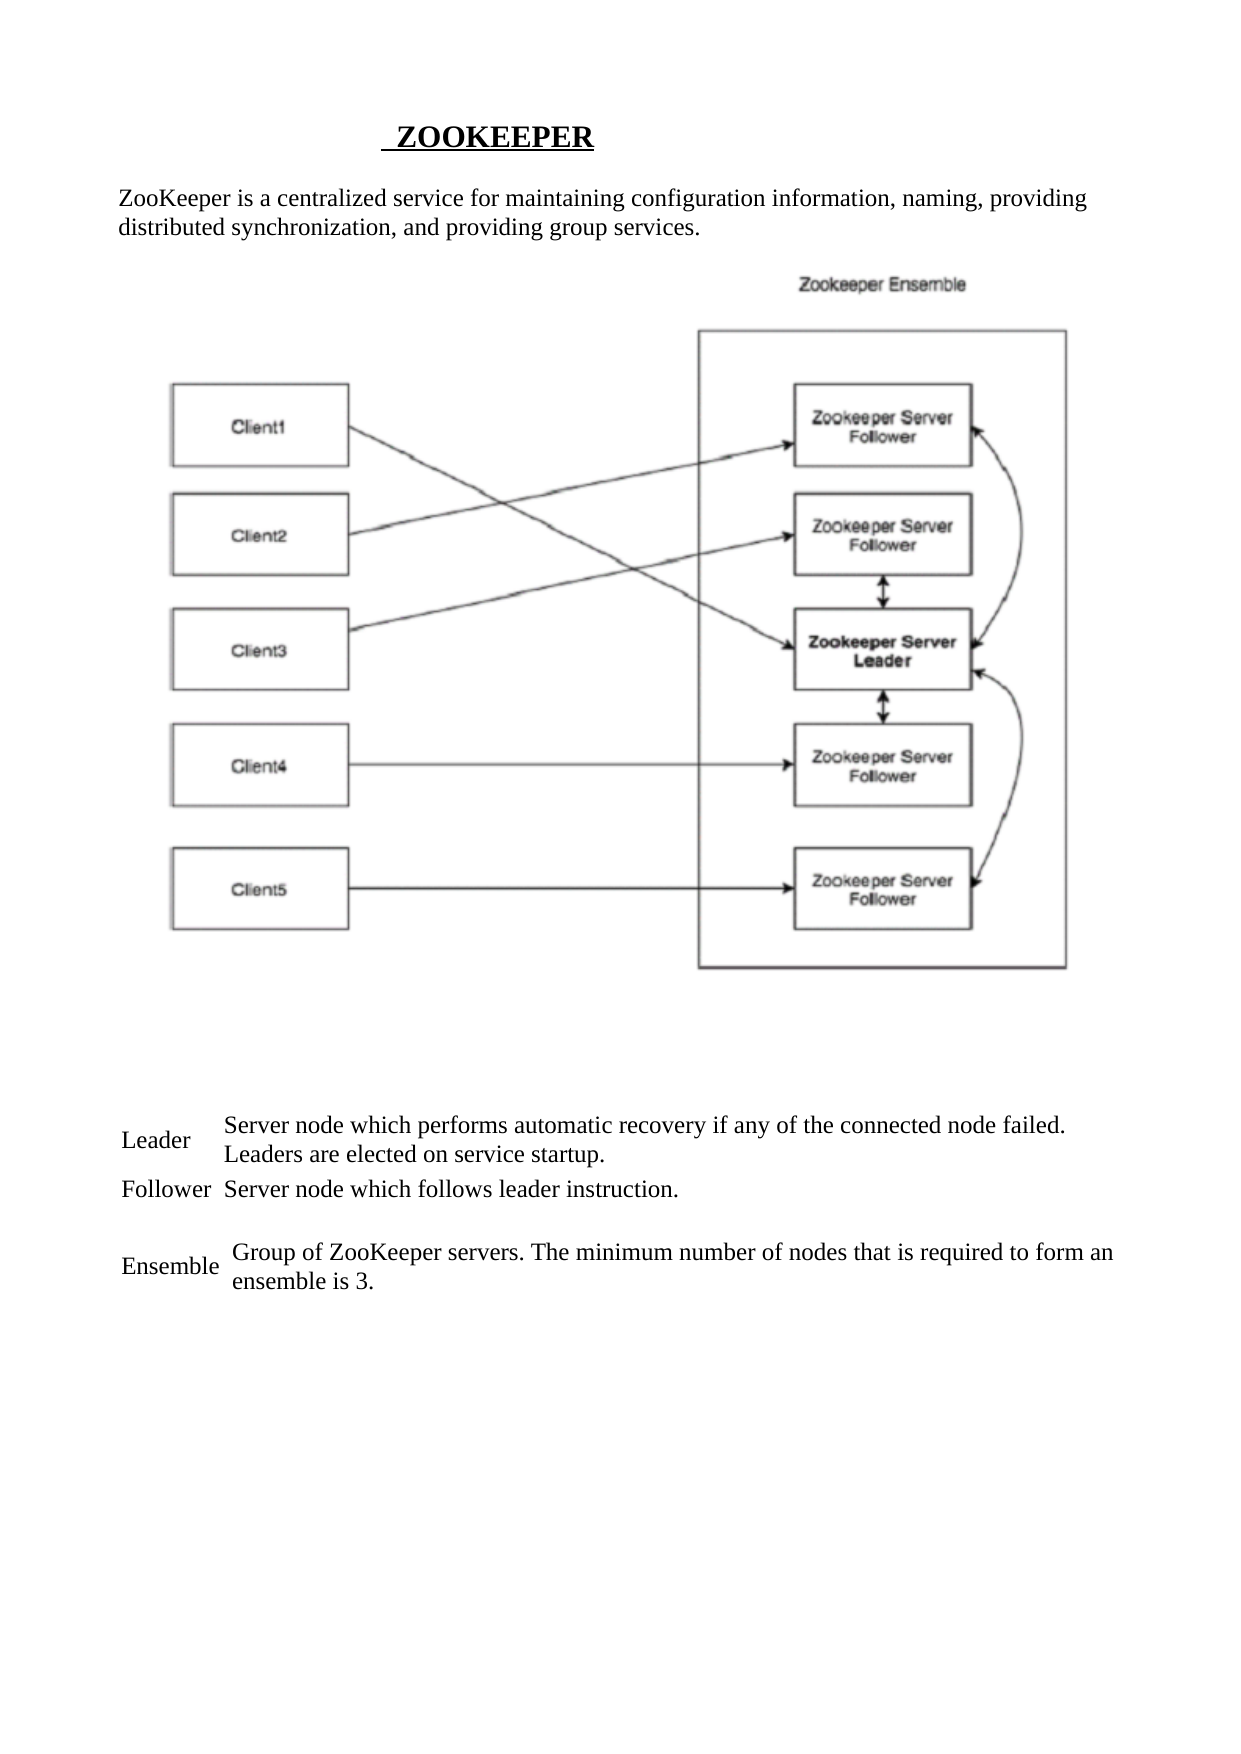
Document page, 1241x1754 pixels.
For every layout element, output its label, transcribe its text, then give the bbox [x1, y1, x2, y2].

text ZooKeeper is a centralized service for maintaining configuration information, naming, providing distributed synchronization, and providing group services. [118, 183, 1122, 240]
table_header Group of ZooKeeper servers. The minimum number of nodes that is required to form an ensemble is 3. [229, 1234, 1122, 1297]
table_header Leader [118, 1108, 221, 1171]
table_header Server node which performs automatic recovery if any of the connected node failed. Leaders are elected on service startup. [221, 1108, 1122, 1171]
table_cell Server node which follows leader instruction. [221, 1171, 1122, 1205]
text ZOOKEEPER [118, 118, 1122, 154]
picture [151, 269, 1089, 993]
table_header Ensemble [118, 1234, 229, 1297]
table_cell Follower [118, 1171, 221, 1205]
